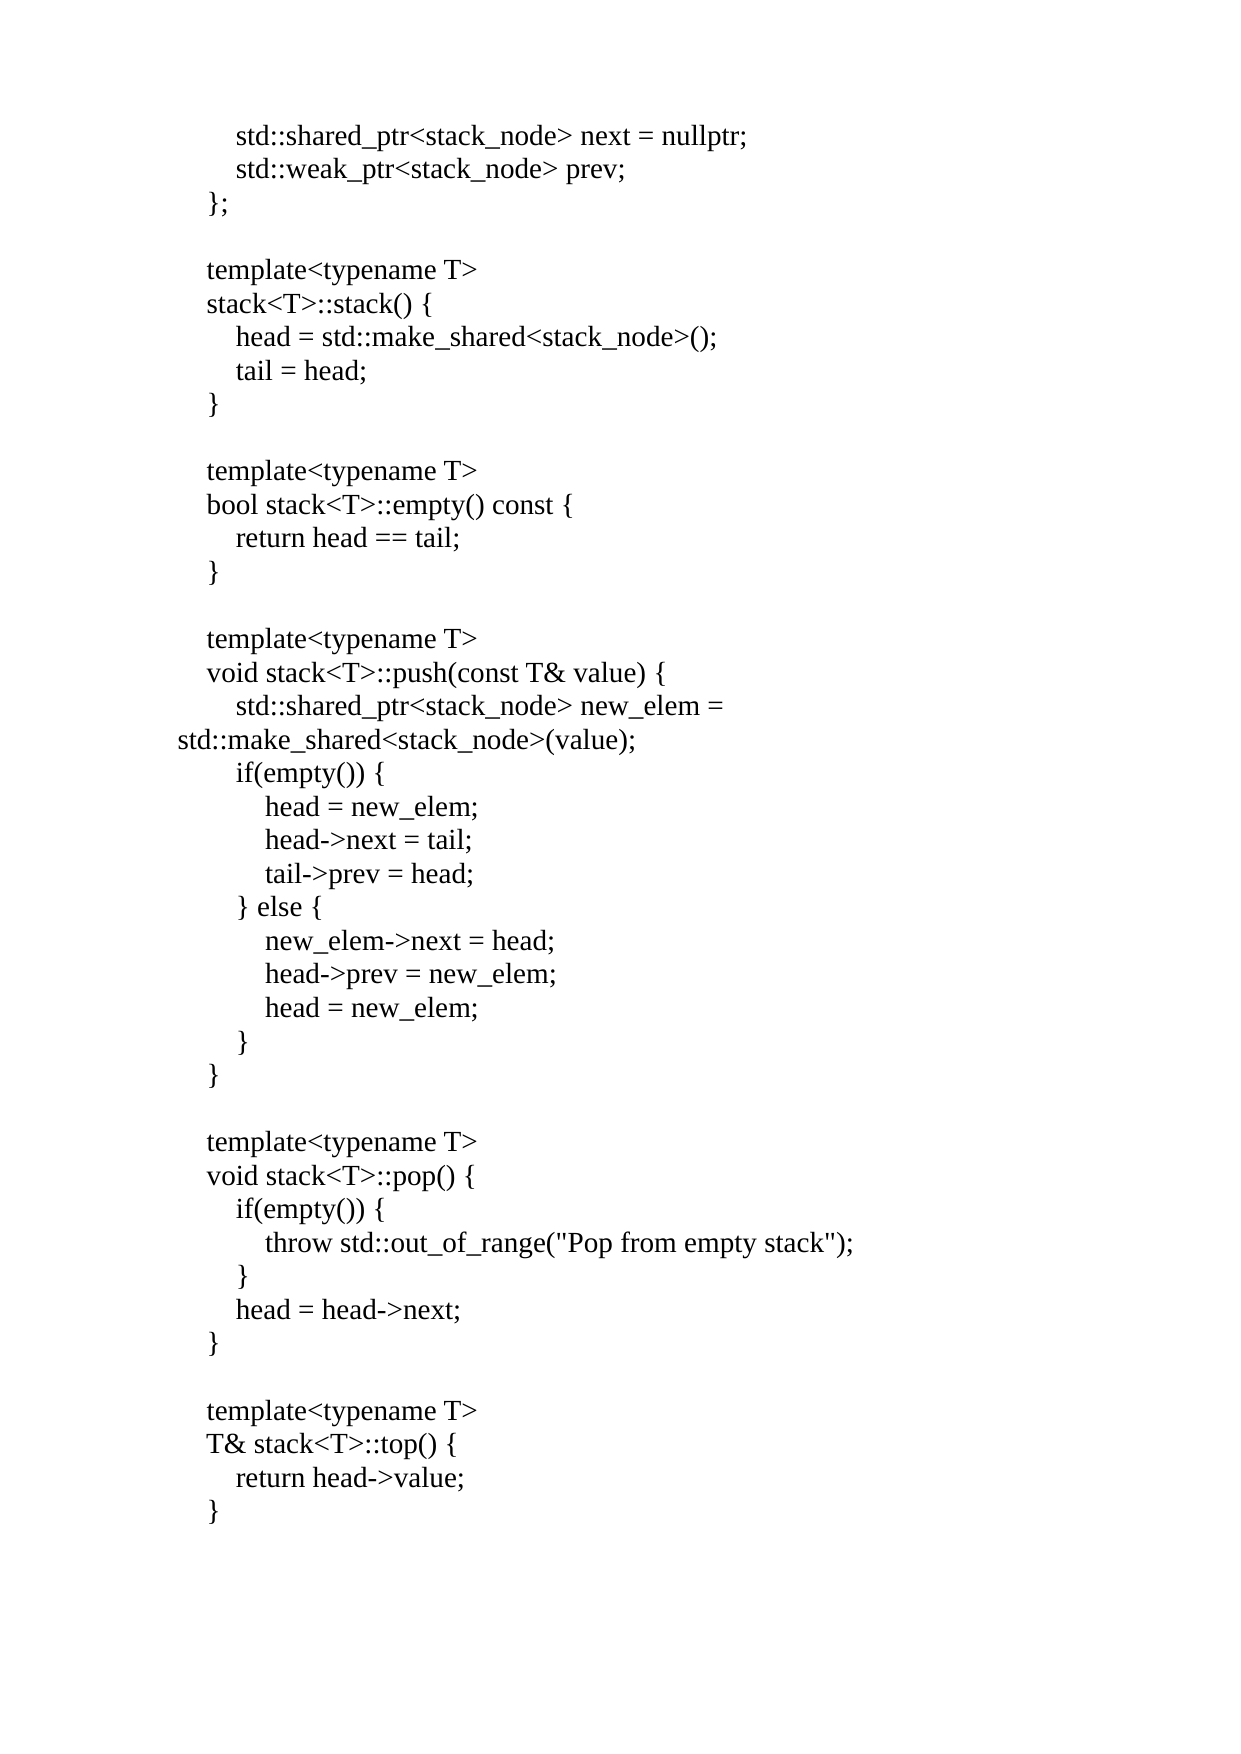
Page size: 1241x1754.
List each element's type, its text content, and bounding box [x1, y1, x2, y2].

text if(empty()) { [177, 1191, 1152, 1225]
text T& stack<T>::top() { [177, 1426, 1152, 1460]
text head = std::make_shared<stack_node>(); [177, 319, 1152, 353]
text } [177, 1258, 1152, 1292]
text std::shared_ptr<stack_node> new_elem = std::make_shared<stack_node>(value); [177, 688, 1152, 755]
text void stack<T>::push(const T& value) { [177, 655, 1152, 688]
text void stack<T>::pop() { [177, 1158, 1152, 1191]
text return head->value; [177, 1460, 1152, 1493]
text stack<T>::stack() { [177, 286, 1152, 319]
text template<typename T> [177, 1393, 1152, 1426]
text } [177, 1326, 1152, 1359]
text } [177, 1057, 1152, 1091]
text template<typename T> [177, 1124, 1152, 1158]
text return head == tail; [177, 521, 1152, 554]
text bool stack<T>::empty() const { [177, 487, 1152, 521]
text std::weak_ptr<stack_node> prev; [177, 152, 1152, 185]
text head = new_elem; [177, 990, 1152, 1024]
text } [177, 554, 1152, 588]
text template<typename T> [177, 252, 1152, 286]
text } [177, 1493, 1152, 1527]
text template<typename T> [177, 621, 1152, 655]
text } else { [177, 889, 1152, 923]
text tail->prev = head; [177, 856, 1152, 889]
text tail = head; [177, 353, 1152, 386]
text new_elem->next = head; [177, 923, 1152, 957]
text std::shared_ptr<stack_node> next = nullptr; [177, 118, 1152, 152]
text head = head->next; [177, 1292, 1152, 1326]
text template<typename T> [177, 453, 1152, 487]
text head->next = tail; [177, 822, 1152, 856]
text } [177, 1024, 1152, 1057]
text throw std::out_of_range("Pop from empty stack"); [177, 1225, 1152, 1258]
text } [177, 386, 1152, 420]
text head = new_elem; [177, 789, 1152, 822]
text if(empty()) { [177, 755, 1152, 789]
text }; [177, 185, 1152, 219]
text head->prev = new_elem; [177, 957, 1152, 990]
